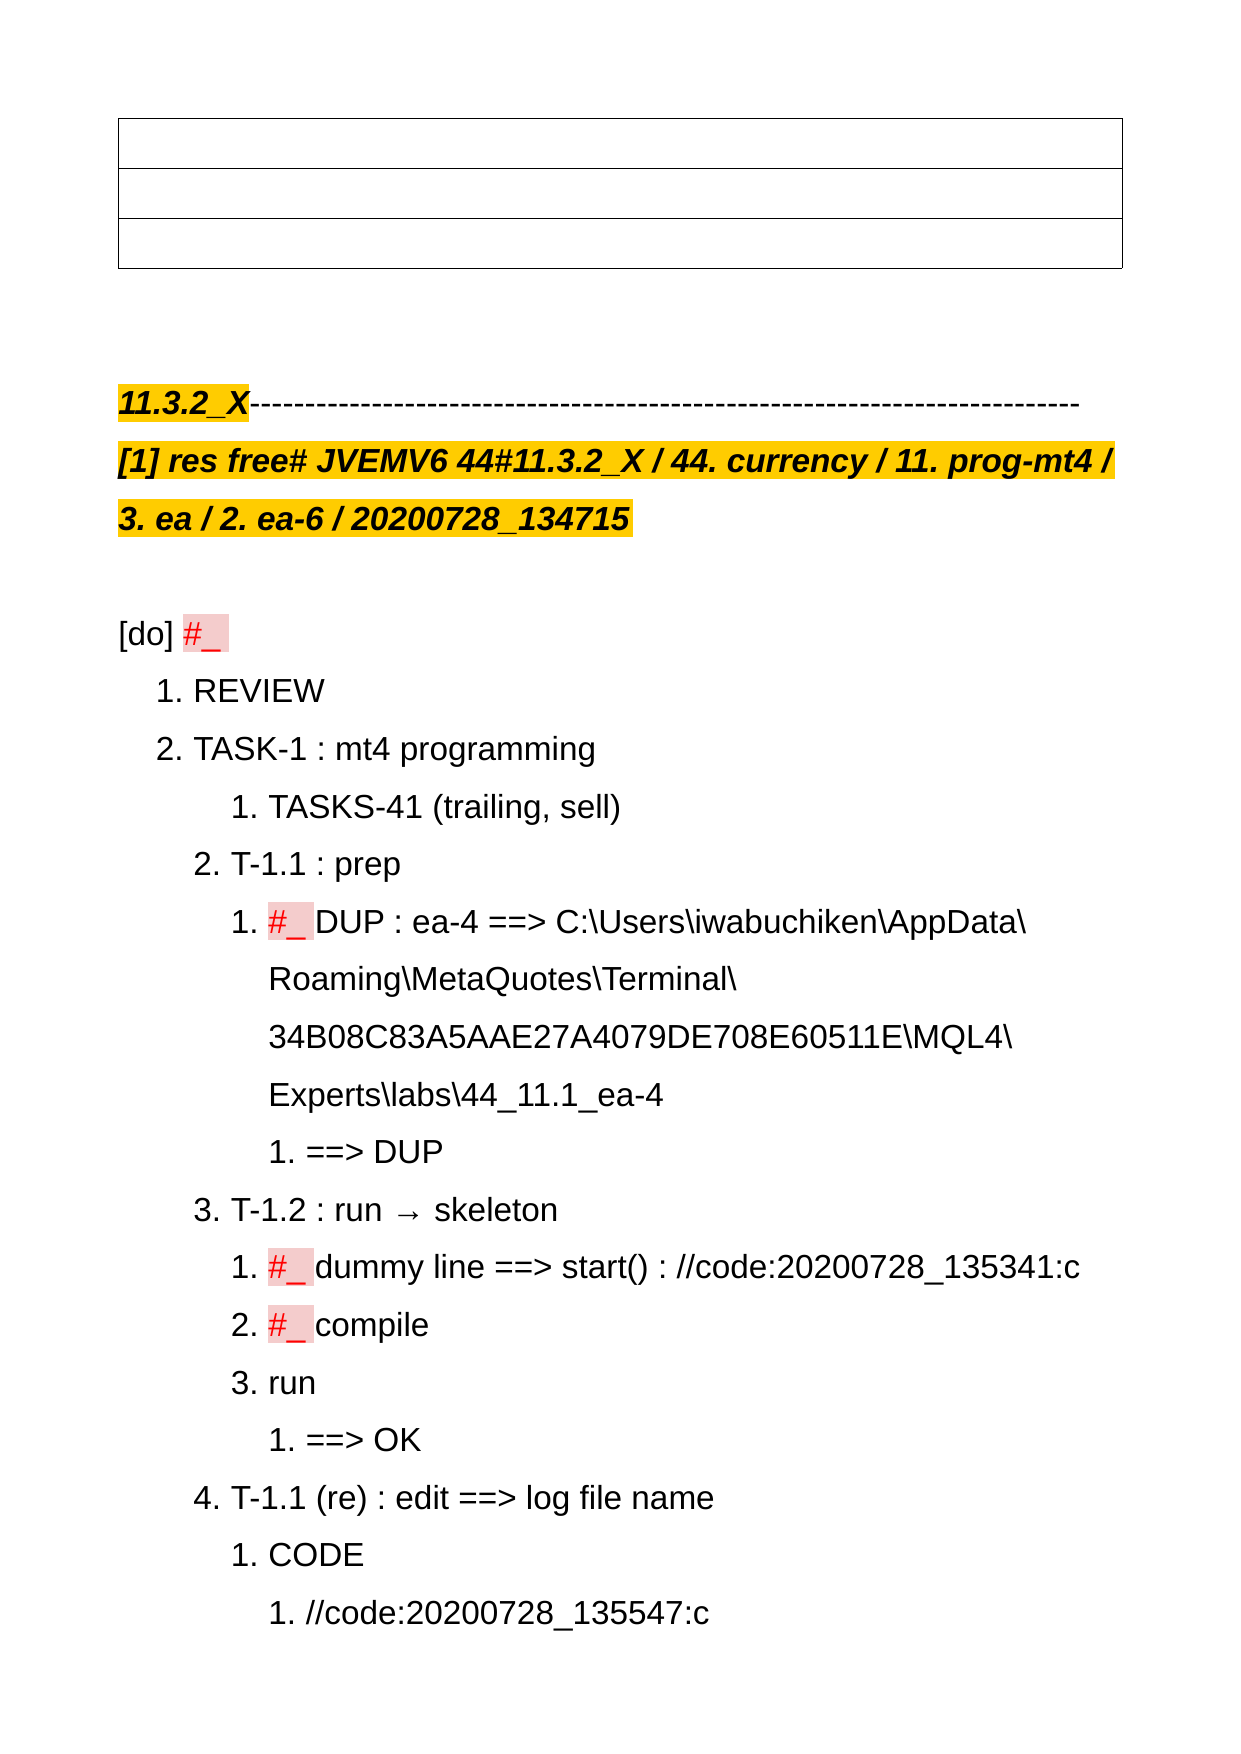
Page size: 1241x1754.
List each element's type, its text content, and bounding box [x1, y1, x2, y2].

list #_ dummy line ==> start() : //code:20200728_135341:c [231, 1247, 1122, 1286]
list //code:20200728_135547:c [268, 1593, 1122, 1632]
list T-1.1 : prep [193, 844, 1122, 883]
text [do] #_ [118, 614, 1122, 652]
list #_ DUP : ea-4 ==> C:\Users\iwabuchiken\AppData\Roaming\MetaQuotes\Terminal\34B08C83A5AAE27A4079DE708E60511E\MQL4\Experts\labs\44_11.1_ea-4 [231, 902, 1122, 1113]
list ==> OK [268, 1420, 1122, 1459]
table_cell [119, 169, 1122, 218]
list run [231, 1363, 1122, 1401]
list T-1.2 : run → skeleton [193, 1190, 1122, 1228]
list T-1.1 (re) : edit ==> log file name [193, 1478, 1122, 1516]
text [1] res free# JVEMV6 44#11.3.2_X / 44. currency / 11. prog-mt4 / 3. ea / 2. ea-6 / 20200728_134715 [118, 441, 1122, 537]
table_cell [119, 119, 1122, 168]
list TASK-1 : mt4 programming [156, 729, 1122, 767]
list TASKS-41 (trailing, sell) [231, 787, 1122, 825]
table_cell [119, 219, 1122, 268]
list #_ compile [231, 1305, 1122, 1343]
list ==> DUP [268, 1132, 1122, 1171]
text 11.3.2_X--------------------------------------------------------------------------- [118, 383, 1122, 422]
list CODE [231, 1536, 1122, 1574]
list REVIEW [156, 671, 1122, 710]
